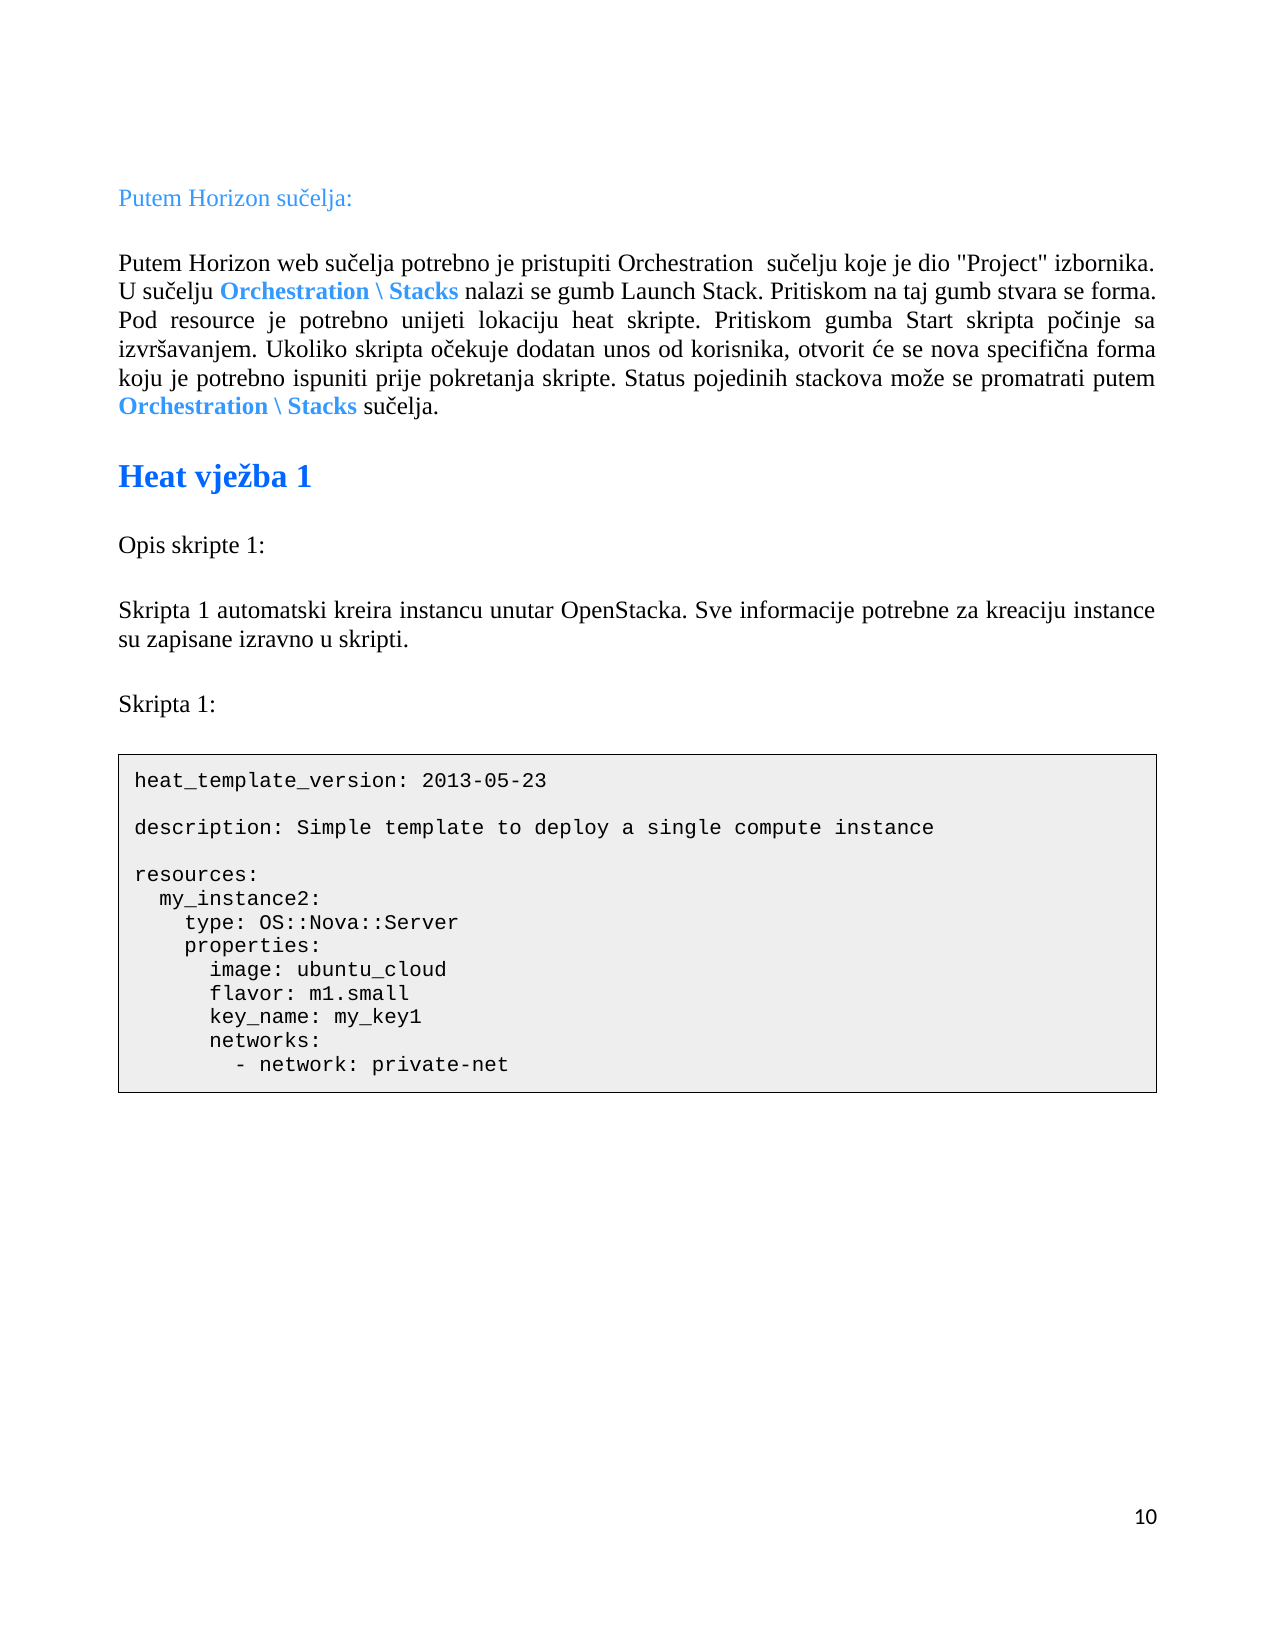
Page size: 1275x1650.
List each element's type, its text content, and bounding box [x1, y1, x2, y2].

text networks: [119, 1014, 1156, 1037]
text Opis skripte 1: [118, 531, 1157, 559]
text Skripta 1 automatski kreira instancu unutar OpenStacka. Sve informacije potrebne za kreaciju instance su zapisane izravno u skripti. [118, 595, 1157, 653]
text type: OS::Nova::Server [119, 896, 1156, 919]
text my_instance2: [119, 872, 1156, 896]
text Heat vježba 1 [118, 456, 1157, 494]
text resources: [119, 848, 1156, 872]
text heat_template_version: 2013-05-23 [119, 755, 1156, 777]
text properties: [119, 919, 1156, 943]
text - network: private-net [119, 1037, 1156, 1092]
text flavor: m1.small [119, 967, 1156, 990]
text Putem Horizon sučelja: [118, 183, 1157, 212]
text image: ubuntu_cloud [119, 943, 1156, 967]
text description: Simple template to deploy a single compute instance [119, 801, 1156, 825]
text Skripta 1: [118, 689, 1157, 718]
text key_name: my_key1 [119, 990, 1156, 1014]
text Putem Horizon web sučelja potrebno je pristupiti Orchestration sučelju koje je dio "Project" izbornika. U sučelju Orchestration \ Stacks nalazi se gumb Launch Stack. Pritiskom na taj gumb stvara se forma. Pod resource je potrebno unijeti lokaciju heat skripte. Pritiskom gumba Start skripta počinje sa izvršavanjem. Ukoliko skripta očekuje dodatan unos od korisnika, otvorit će se nova specifična forma koju je potrebno ispuniti prije pokretanja skripte. Status pojedinih stackova može se promatrati putem Orchestration \ Stacks sučelja. [118, 248, 1157, 420]
